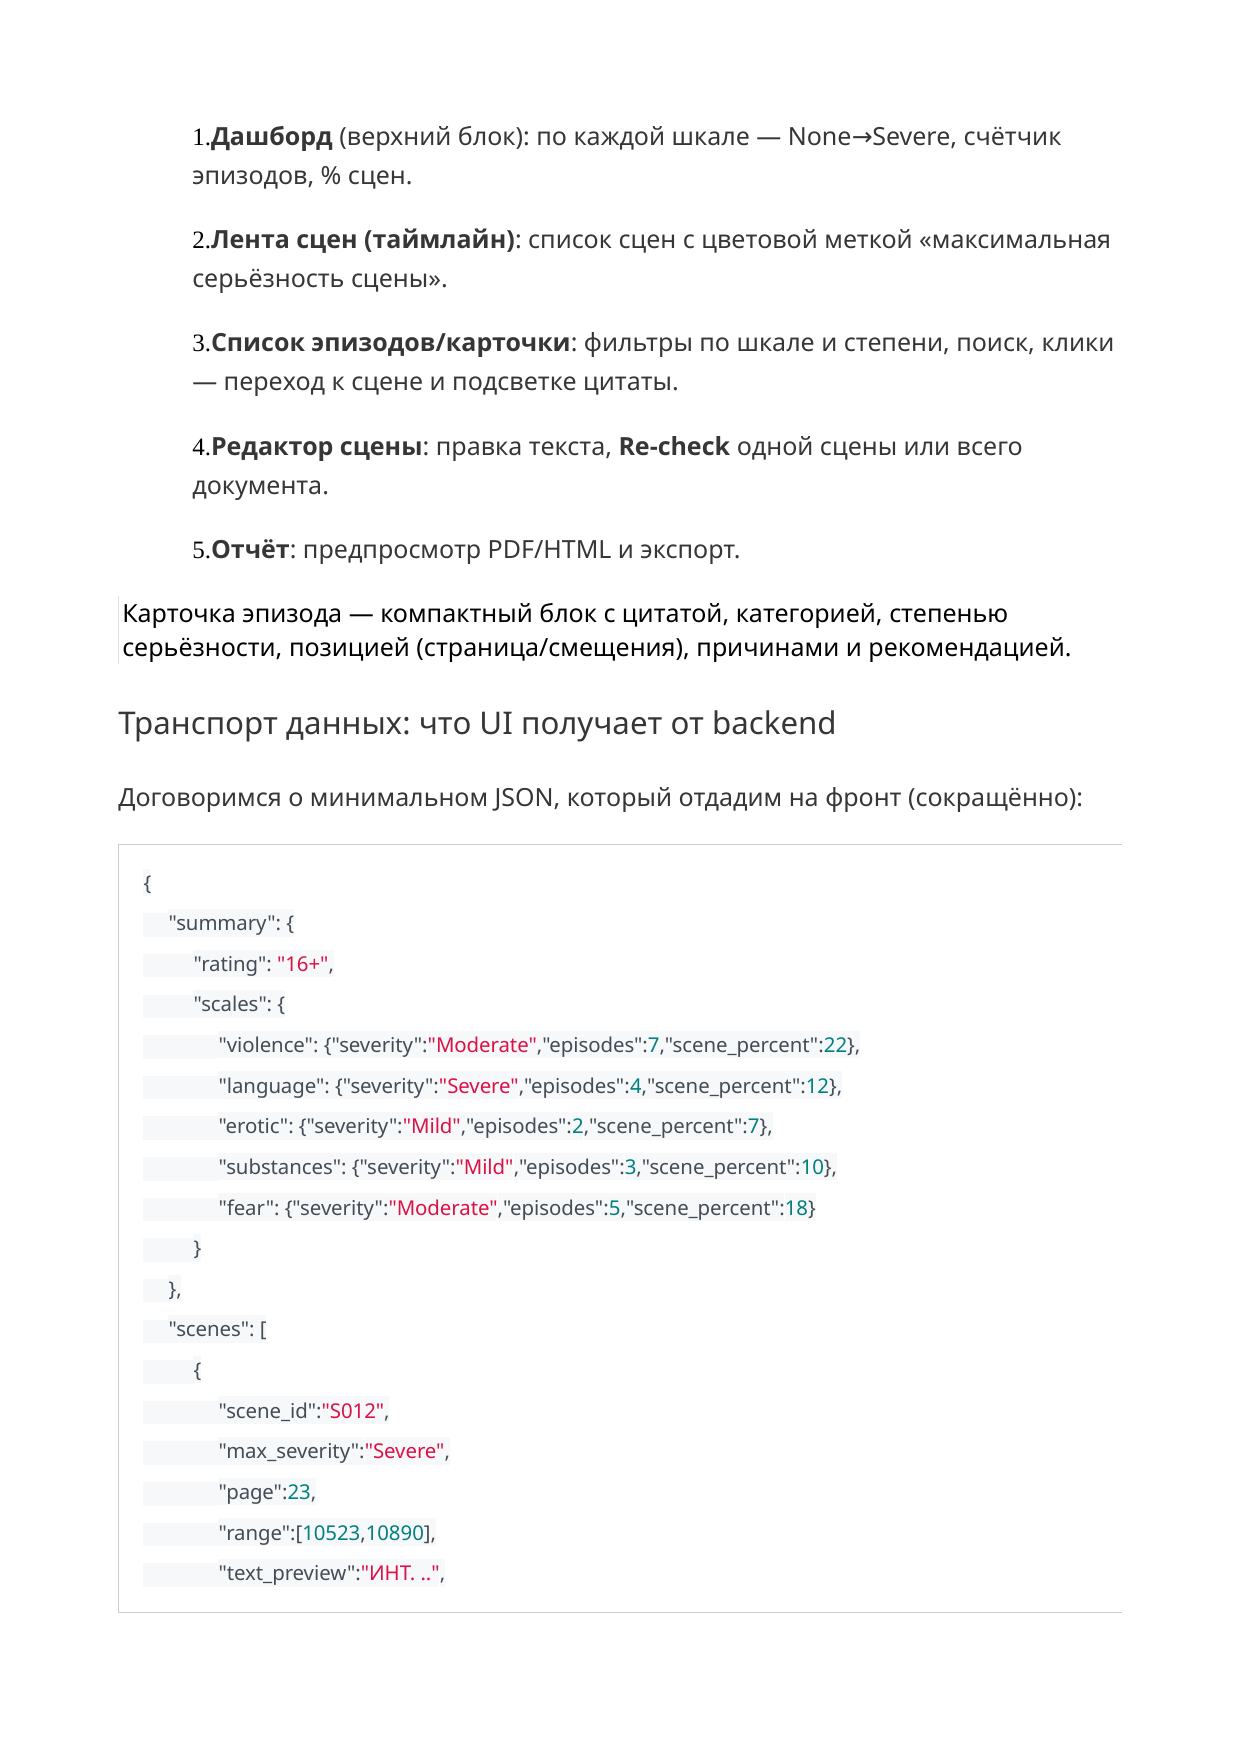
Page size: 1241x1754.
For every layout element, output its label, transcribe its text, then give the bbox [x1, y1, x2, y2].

text }, [119, 1249, 1122, 1290]
text "page":23, [119, 1452, 1122, 1493]
text Карточка эпизода — компактный блок с цитатой, категорией, степенью серьёзности, позицией (страница/смещения), причинами и рекомендацией. [119, 596, 1122, 664]
text "rating": "16+", [119, 924, 1122, 965]
text { [119, 1331, 1122, 1371]
text "substances": {"severity":"Mild","episodes":3,"scene_percent":10}, [119, 1127, 1122, 1168]
list Список эпизодов/карточки: фильтры по шкале и степени, поиск, клики — переход к сцене и подсветке цитаты. [118, 325, 1122, 398]
text "scenes": [ [119, 1290, 1122, 1331]
subtitle Транспорт данных: что UI получает от backend [118, 701, 1122, 744]
list Отчёт: предпросмотр PDF/HTML и экспорт. [118, 531, 1122, 566]
list Лента сцен (таймлайн): список сцен с цветовой меткой «максимальная серьёзность сцены». [118, 221, 1122, 295]
text { [119, 845, 1122, 884]
text "text_preview":"ИНТ. ..", [119, 1534, 1122, 1612]
text "scene_id":"S012", [119, 1371, 1122, 1412]
text } [119, 1209, 1122, 1249]
text Договоримся о минимальном JSON, который отдадим на фронт (сокращённо): [118, 779, 1122, 813]
text "max_severity":"Severe", [119, 1412, 1122, 1452]
text "scales": { [119, 965, 1122, 1006]
list Дашборд (верхний блок): по каждой шкале — None→Severe, счётчик эпизодов, % сцен. [118, 118, 1122, 191]
text "range":[10523,10890], [119, 1493, 1122, 1534]
text "erotic": {"severity":"Mild","episodes":2,"scene_percent":7}, [119, 1087, 1122, 1127]
text "summary": { [119, 884, 1122, 924]
list Редактор сцены: правка текста, Re-check одной сцены или всего документа. [118, 428, 1122, 501]
text "fear": {"severity":"Moderate","episodes":5,"scene_percent":18} [119, 1168, 1122, 1209]
text "violence": {"severity":"Moderate","episodes":7,"scene_percent":22}, [119, 1006, 1122, 1046]
text "language": {"severity":"Severe","episodes":4,"scene_percent":12}, [119, 1046, 1122, 1087]
